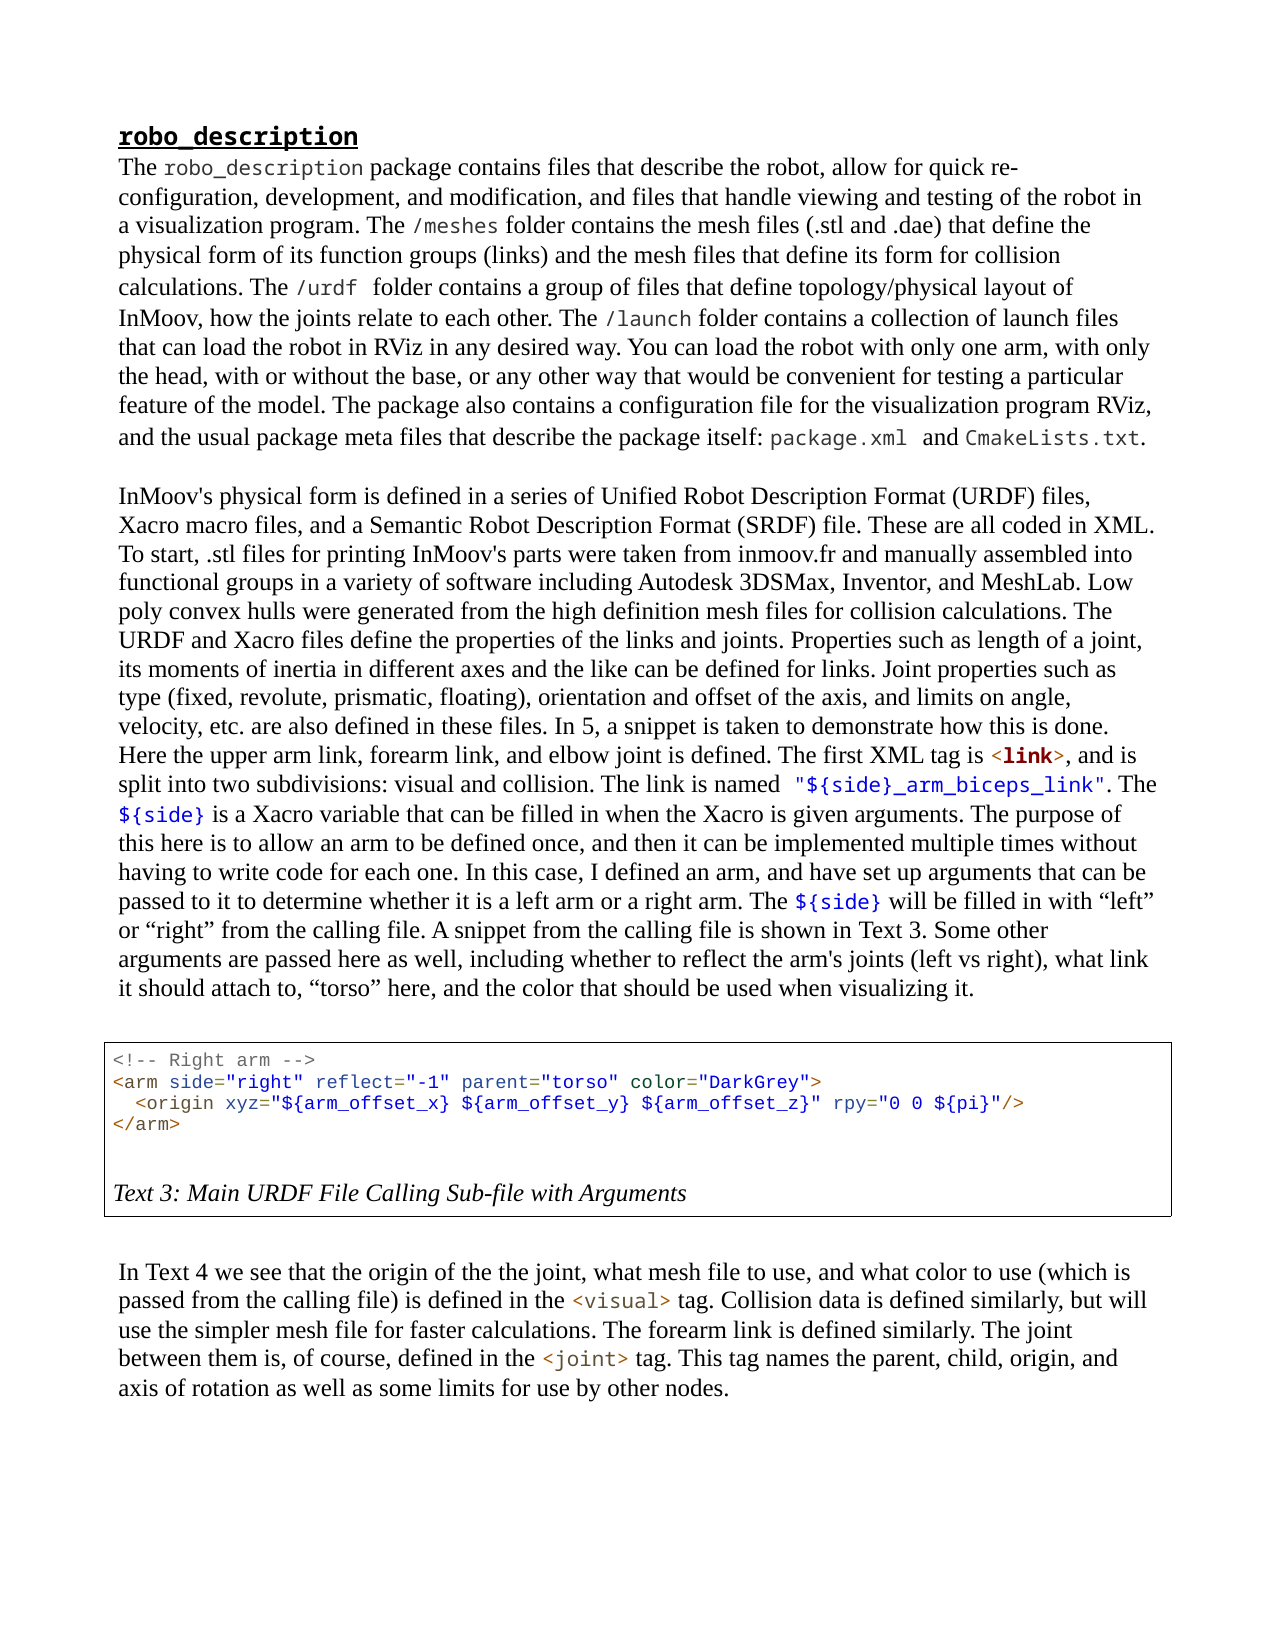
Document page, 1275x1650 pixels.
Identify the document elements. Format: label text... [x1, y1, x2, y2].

text <!-- Right arm --> [113, 1051, 1162, 1072]
text InMoov's physical form is defined in a series of Unified Robot Description Format (URDF) files, Xacro macro files, and a Semantic Robot Description Format (SRDF) file. These are all coded in XML. To start, .stl files for printing InMoov's parts were taken from inmoov.fr and manually assembled into functional groups in a variety of software including Autodesk 3DSMax, Inventor, and MeshLab. Low poly convex hulls were generated from the high definition mesh files for collision calculations. The URDF and Xacro files define the properties of the links and joints. Properties such as length of a joint, its moments of inertia in different axes and the like can be defined for links. Joint properties such as type (fixed, revolute, prismatic, floating), orientation and offset of the axis, and limits on angle, velocity, etc. are also defined in these files. In 5, a snippet is taken to demonstrate how this is done. Here the upper arm link, forearm link, and elbow joint is defined. The first XML tag is <link>, and is split into two subdivisions: visual and collision. The link is named "${side}_arm_biceps_link". The ${side} is a Xacro variable that can be filled in when the Xacro is given arguments. The purpose of this here is to allow an arm to be defined once, and then it can be implemented multiple times without having to write code for each one. In this case, I defined an arm, and have set up arguments that can be passed to it to determine whether it is a left arm or a right arm. The ${side} will be filled in with “left” or “right” from the calling file. A snippet from the calling file is shown in Text 3. Some other arguments are passed here as well, including whether to reflect the arm's joints (left vs right), what link it should attach to, “torso” here, and the color that should be used when visualizing it. [118, 481, 1157, 1002]
text The robo_description package contains files that describe the robot, allow for quick re-configuration, development, and modification, and files that handle viewing and testing of the robot in a visualization program. The /meshes folder contains the mesh files (.stl and .dae) that define the physical form of its function groups (links) and the mesh files that define its form for collision calculations. The /urdf folder contains a group of files that define topology/physical layout of InMoov, how the joints relate to each other. The /launch folder contains a collection of launch files that can load the robot in RViz in any desired way. You can load the robot with only one arm, with only the head, with or without the base, or any other way that would be convenient for testing a particular feature of the model. The package also contains a configuration file for the visualization program RViz, and the usual package meta files that describe the package itself: package.xml and CmakeLists.txt. [118, 152, 1157, 452]
text </arm> [113, 1115, 1162, 1136]
text In Text 4 we see that the origin of the the joint, what mesh file to use, and what color to use (which is passed from the calling file) is defined in the <visual> tag. Collision data is defined similarly, but will use the simpler mesh file for faster calculations. The forearm link is defined similarly. The joint between them is, of course, defined in the <joint> tag. This tag names the parent, child, origin, and axis of rotation as well as some limits for use by other nodes. [118, 1257, 1157, 1402]
text Text 3: Main URDF File Calling Sub-file with Arguments [113, 1178, 1162, 1207]
text <origin xyz="${arm_offset_x} ${arm_offset_y} ${arm_offset_z}" rpy="0 0 ${pi}"/> [113, 1094, 1162, 1115]
text <arm side="right" reflect="-1" parent="torso" color="DarkGrey"> [113, 1072, 1162, 1094]
text robo_description [118, 118, 1157, 152]
